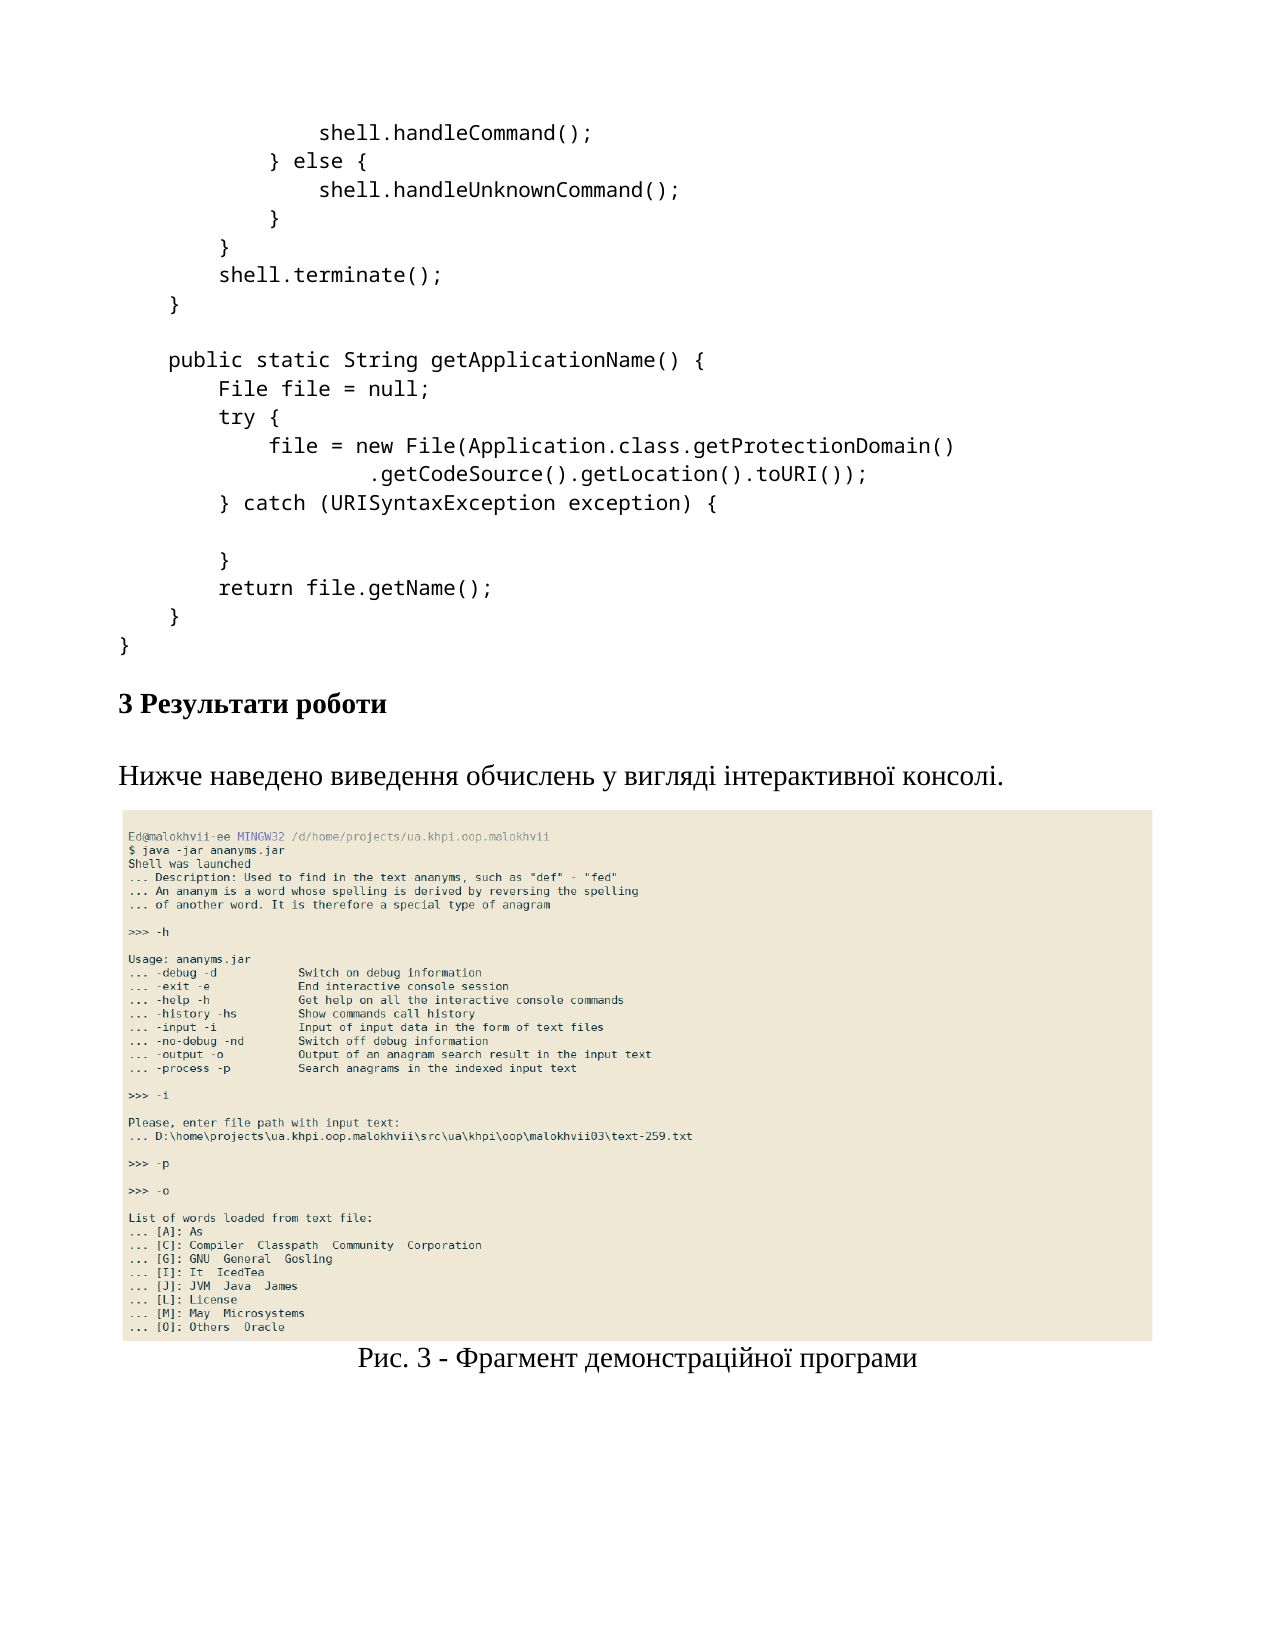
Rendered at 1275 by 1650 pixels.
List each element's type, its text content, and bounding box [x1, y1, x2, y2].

text shell.terminate(); [118, 260, 1157, 289]
text } catch (URISyntaxException exception) { [118, 488, 1157, 516]
text public static String getApplicationName() { [118, 346, 1157, 374]
text .getCodeSource().getLocation().toURI()); [118, 459, 1157, 488]
text } [118, 232, 1157, 260]
text } [118, 203, 1157, 232]
text 3 Результати роботи [118, 687, 1157, 720]
text file = new File(Application.class.getProtectionDomain() [118, 431, 1157, 459]
text Рис. 3 - Фрагмент демонстраційної програми [118, 829, 1157, 1374]
text } [118, 630, 1157, 658]
text Нижче наведено виведення обчислень у вигляді інтерактивної консолі. [118, 758, 1157, 791]
text } [118, 602, 1157, 630]
text } else { [118, 147, 1157, 175]
text shell.handleUnknownCommand(); [118, 175, 1157, 203]
picture [122, 810, 1153, 1341]
text return file.getName(); [118, 573, 1157, 602]
text shell.handleCommand(); [118, 118, 1157, 147]
text } [118, 545, 1157, 573]
text try { [118, 402, 1157, 431]
text File file = null; [118, 374, 1157, 402]
text } [118, 289, 1157, 317]
